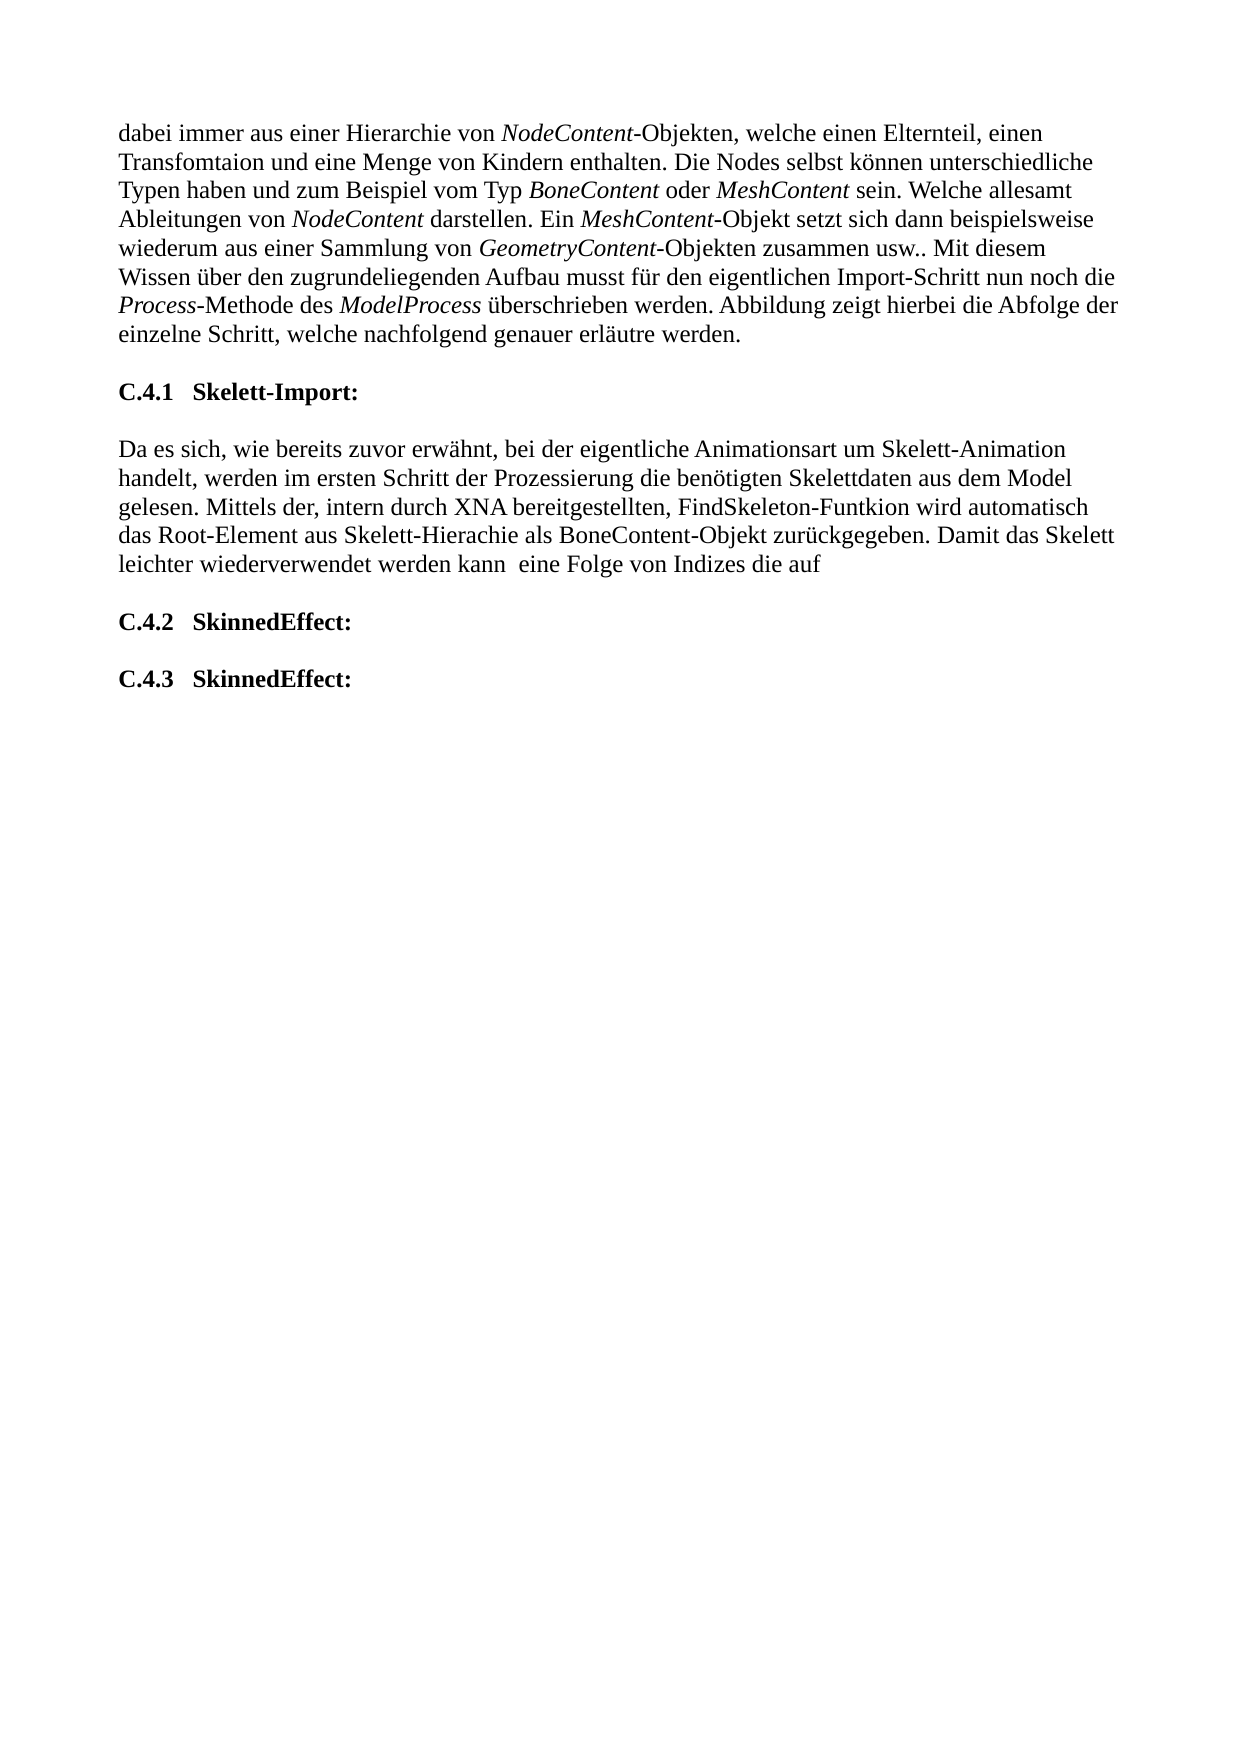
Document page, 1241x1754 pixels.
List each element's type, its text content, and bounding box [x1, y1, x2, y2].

text Da es sich, wie bereits zuvor erwähnt, bei der eigentliche Animationsart um Skelett-Animation handelt, werden im ersten Schritt der Prozessierung die benötigten Skelettdaten aus dem Model gelesen. Mittels der, intern durch XNA bereitgestellten, FindSkeleton-Funtkion wird automatisch das Root-Element aus Skelett-Hierachie als BoneContent-Objekt zurückgegeben. Damit das Skelett leichter wiederverwendet werden kann eine Folge von Indizes die auf [118, 434, 1122, 578]
text C.4.3 SkinnedEffect: [118, 664, 1122, 693]
text C.4.1 Skelett-Import: [118, 377, 1122, 406]
text dabei immer aus einer Hierarchie von NodeContent-Objekten, welche einen Elternteil, einen Transfomtaion und eine Menge von Kindern enthalten. Die Nodes selbst können unterschiedliche Typen haben und zum Beispiel vom Typ BoneContent oder MeshContent sein. Welche allesamt Ableitungen von NodeContent darstellen. Ein MeshContent-Objekt setzt sich dann beispielsweise wiederum aus einer Sammlung von GeometryContent-Objekten zusammen usw.. Mit diesem Wissen über den zugrundeliegenden Aufbau musst für den eigentlichen Import-Schritt nun noch die Process-Methode des ModelProcess überschrieben werden. Abbildung zeigt hierbei die Abfolge der einzelne Schritt, welche nachfolgend genauer erläutre werden. [118, 118, 1122, 348]
text C.4.2 SkinnedEffect: [118, 607, 1122, 636]
